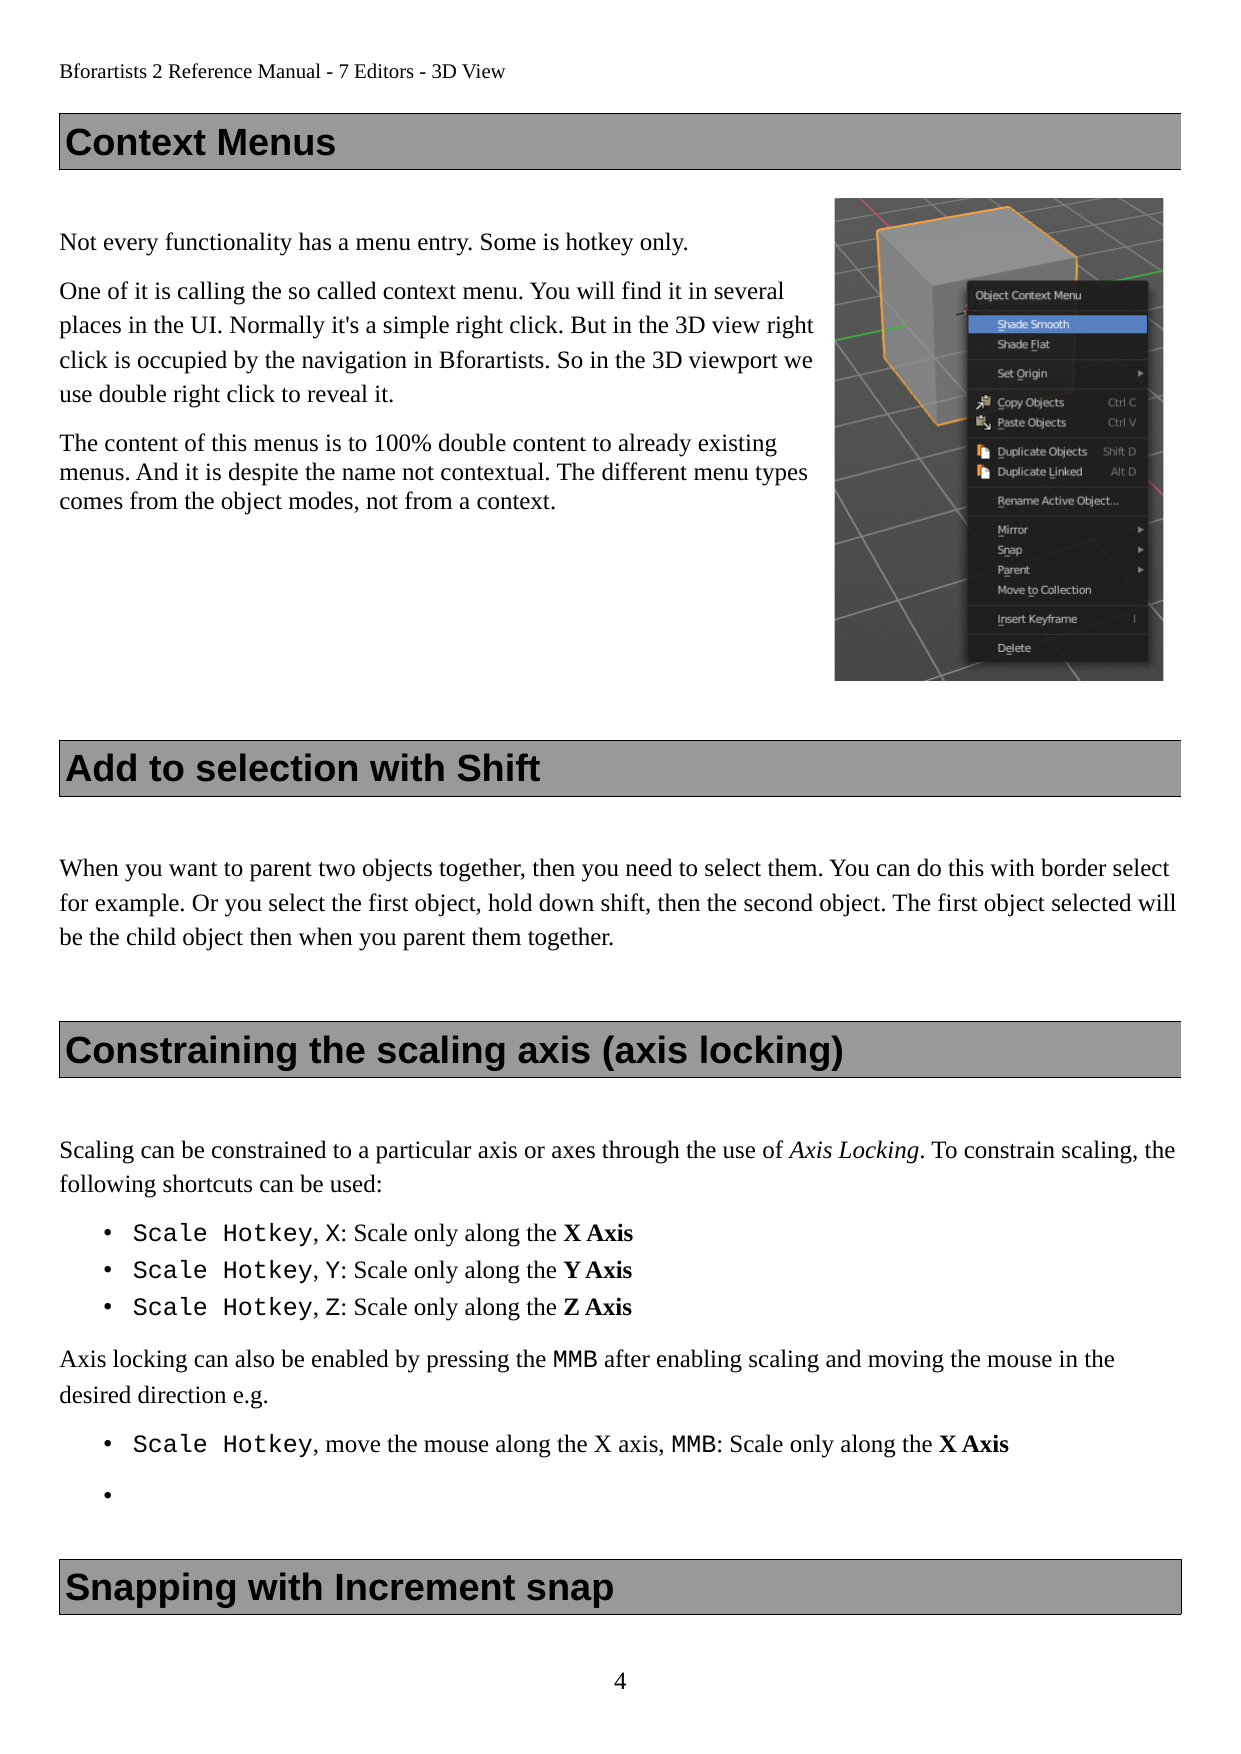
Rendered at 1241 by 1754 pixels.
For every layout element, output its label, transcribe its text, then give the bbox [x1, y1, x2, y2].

text One of it is calling the so called context menu. You will find it in several places in the UI. Normally it's a simple right click. But in the 3D view right click is occupied by the navigation in Bforartists. So in the 3D viewport we use double right click to reveal it. [59, 276, 834, 408]
picture [834, 198, 1164, 681]
text The content of this menus is to 100% double content to already existing menus. And it is despite the name not contextual. The different menu types comes from the object modes, not from a context. [59, 428, 834, 514]
text Axis locking can also be enabled by pressing the MMB after enabling scaling and moving the mouse in the desired direction e.g. [59, 1344, 1181, 1409]
list Scale Hotkey, Z: Scale only along the Z Axis [103, 1292, 1181, 1323]
table_header Constraining the scaling axis (axis locking) [60, 1022, 1181, 1077]
text Scaling can be constrained to a particular axis or axes through the use of Axis Locking. To constrain scaling, the following shortcuts can be used: [59, 1135, 1181, 1198]
text When you want to parent two objects together, then you need to select them. You can do this with border select for example. Or you select the first object, hold down shift, then the second object. The first object selected will be the child object then when you parent them together. [59, 853, 1181, 951]
table_header Context Menus [60, 114, 1181, 169]
table_header Add to selection with Shift [60, 741, 1181, 796]
table_header Snapping with Increment snap [60, 1560, 1181, 1614]
list Scale Hotkey, move the mouse along the X axis, MMB: Scale only along the X Axis [103, 1429, 1181, 1460]
text Not every functionality has a menu entry. Some is hotkey only. [59, 227, 834, 255]
list Scale Hotkey, X: Scale only along the X Axis [103, 1218, 1181, 1249]
list Scale Hotkey, Y: Scale only along the Y Axis [103, 1255, 1181, 1286]
